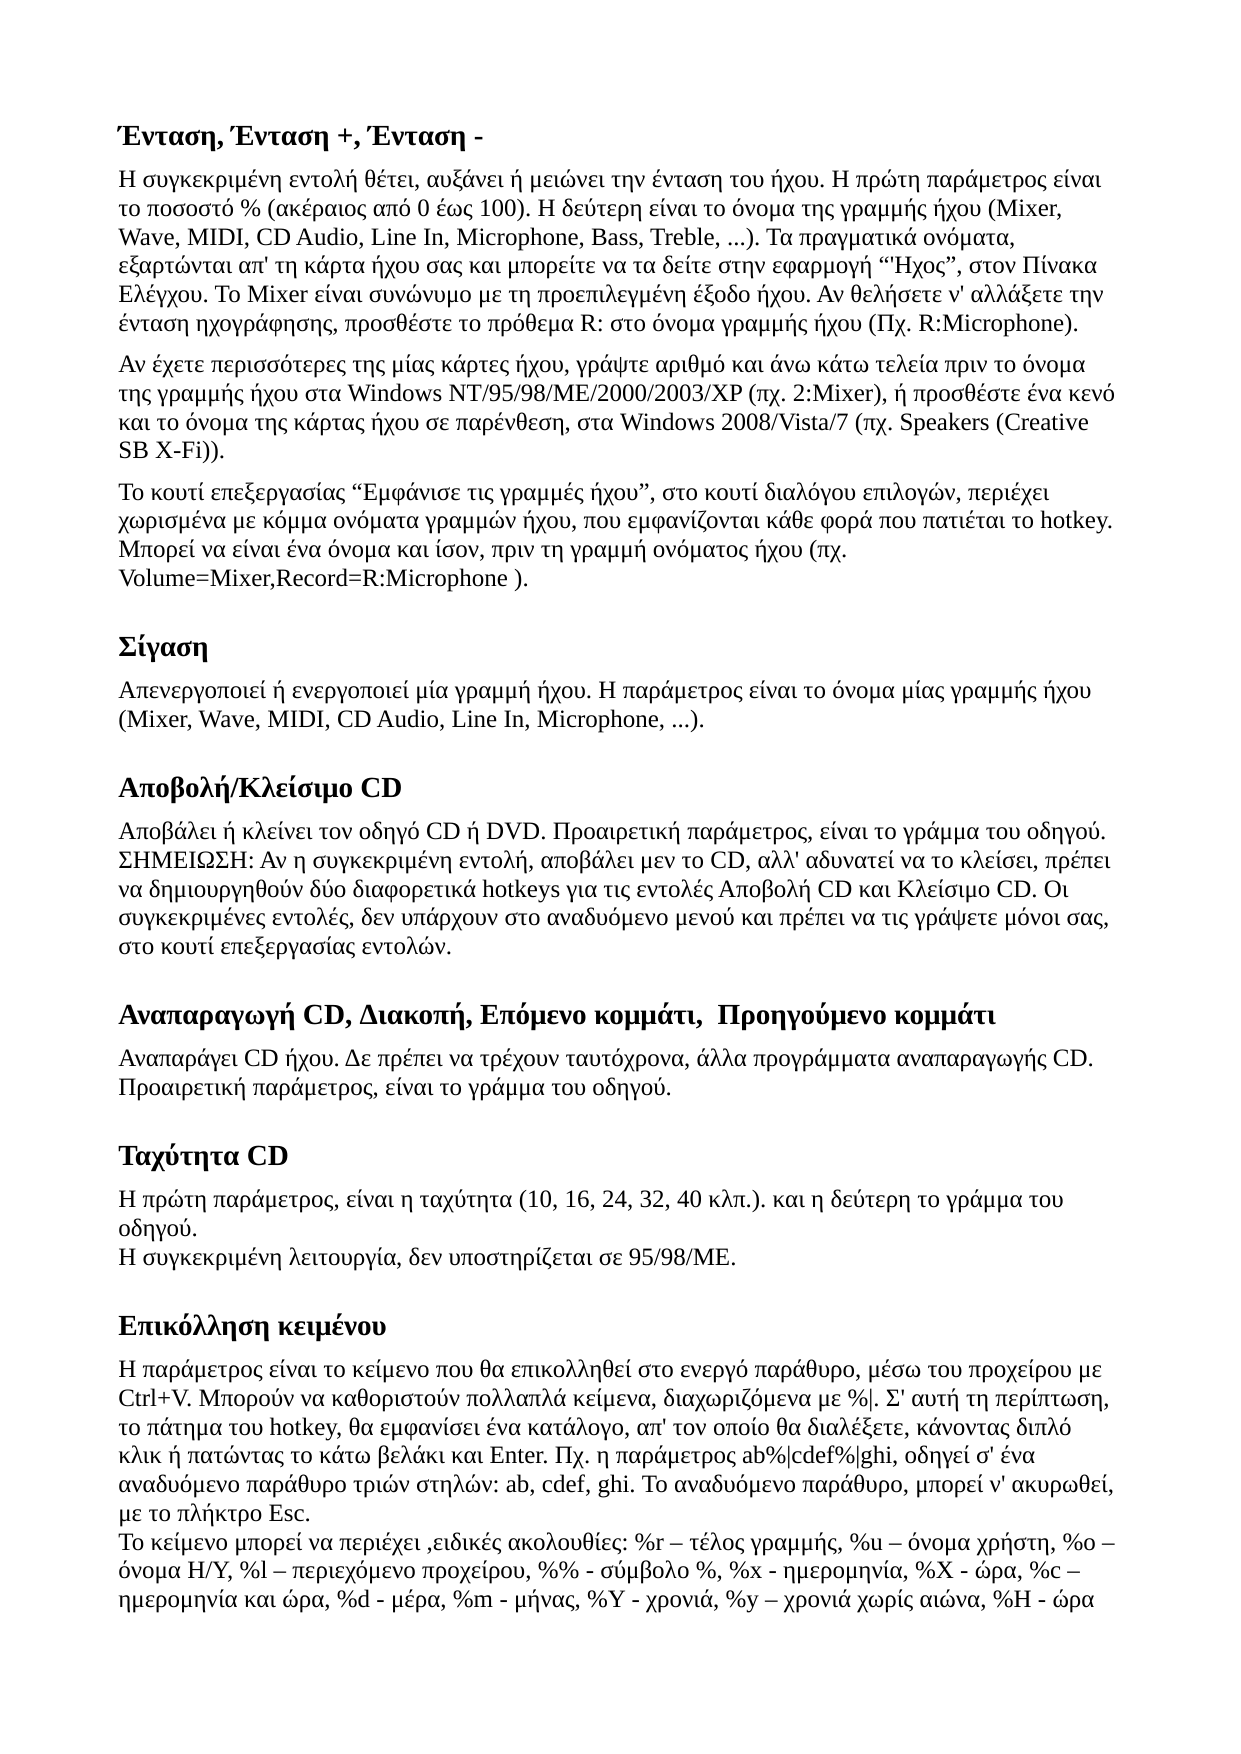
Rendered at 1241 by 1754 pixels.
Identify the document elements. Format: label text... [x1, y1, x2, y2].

subtitle Επικόλληση κειμένου [118, 1308, 1122, 1342]
text Η συγκεκριμένη εντολή θέτει, αυξάνει ή μειώνει την ένταση του ήχου. Η πρώτη παράμετρος είναι το ποσοστό % (ακέραιος από 0 έως 100). Η δεύτερη είναι το όνομα της γραμμής ήχου (Mixer, Wave, MIDI, CD Audio, Line In, Microphone, Bass, Treble, ...). Τα πραγματικά ονόματα, εξαρτώνται απ' τη κάρτα ήχου σας και μπορείτε να τα δείτε στην εφαρμογή “'Ηχος”, στον Πίνακα Ελέγχου. Το Mixer είναι συνώνυμο με τη προεπιλεγμένη έξοδο ήχου. Αν θελήσετε ν' αλλάξετε την ένταση ηχογράφησης, προσθέστε το πρόθεμα R: στο όνομα γραμμής ήχου (Πχ. R:Microphone). [118, 164, 1122, 337]
subtitle Ένταση, Ένταση +, Ένταση - [118, 118, 1122, 152]
text Το κουτί επεξεργασίας “Εμφάνισε τις γραμμές ήχου”, στο κουτί διαλόγου επιλογών, περιέχει χωρισμένα με κόμμα ονόματα γραμμών ήχου, που εμφανίζονται κάθε φορά που πατιέται το hotkey. Μπορεί να είναι ένα όνομα και ίσον, πριν τη γραμμή ονόματος ήχου (πχ. Volume=Mixer,Record=R:Microphone ). [118, 477, 1122, 592]
text Η πρώτη παράμετρος, είναι η ταχύτητα (10, 16, 24, 32, 40 κλπ.). και η δεύτερη το γράμμα του οδηγού. Η συγκεκριμένη λειτουργία, δεν υποστηρίζεται σε 95/98/ME. [118, 1184, 1122, 1271]
text Απενεργοποιεί ή ενεργοποιεί μία γραμμή ήχου. Η παράμετρος είναι το όνομα μίας γραμμής ήχου (Mixer, Wave, MIDI, CD Audio, Line In, Microphone, ...). [118, 675, 1122, 733]
text Αν έχετε περισσότερες της μίας κάρτες ήχου, γράψτε αριθμό και άνω κάτω τελεία πριν το όνομα της γραμμής ήχου στα Windows NT/95/98/ME/2000/2003/XP (πχ. 2:Mixer), ή προσθέστε ένα κενό και το όνομα της κάρτας ήχου σε παρένθεση, στα Windows 2008/Vista/7 (πχ. Speakers (Creative SB X-Fi)). [118, 349, 1122, 464]
subtitle Ταχύτητα CD [118, 1138, 1122, 1172]
text Αποβάλει ή κλείνει τον οδηγό CD ή DVD. Προαιρετική παράμετρος, είναι το γράμμα του οδηγού. ΣΗΜΕΙΩΣΗ: Αν η συγκεκριμένη εντολή, αποβάλει μεν το CD, αλλ' αδυνατεί να το κλείσει, πρέπει να δημιουργηθούν δύο διαφορετικά hotkeys για τις εντολές Αποβολή CD και Κλείσιμο CD. Οι συγκεκριμένες εντολές, δεν υπάρχουν στο αναδυόμενο μενού και πρέπει να τις γράψετε μόνοι σας, στο κουτί επεξεργασίας εντολών. [118, 816, 1122, 960]
subtitle Αναπαραγωγή CD, Διακοπή, Επόμενο κομμάτι, Προηγούμενο κομμάτι [118, 997, 1122, 1031]
text Αναπαράγει CD ήχου. Δε πρέπει να τρέχουν ταυτόχρονα, άλλα προγράμματα αναπαραγωγής CD. Προαιρετική παράμετρος, είναι το γράμμα του οδηγού. [118, 1043, 1122, 1101]
text Η παράμετρος είναι το κείμενο που θα επικολληθεί στο ενεργό παράθυρο, μέσω του προχείρου με Ctrl+V. Μπορούν να καθοριστούν πολλαπλά κείμενα, διαχωριζόμενα με %|. Σ' αυτή τη περίπτωση, το πάτημα του hotkey, θα εμφανίσει ένα κατάλογο, απ' τον οποίο θα διαλέξετε, κάνοντας διπλό κλικ ή πατώντας το κάτω βελάκι και Enter. Πχ. η παράμετρος ab%|cdef%|ghi, οδηγεί σ' ένα αναδυόμενο παράθυρο τριών στηλών: ab, cdef, ghi. Το αναδυόμενο παράθυρο, μπορεί ν' ακυρωθεί, με το πλήκτρο Esc. Το κείμενο μπορεί να περιέχει ,ειδικές ακολουθίες: %r – τέλος γραμμής, %u – όνομα χρήστη, %o – όνομα Η/Υ, %l – περιεχόμενο προχείρου, %% - σύμβολο %, %x - ημερομηνία, %X - ώρα, %c – ημερομηνία και ώρα, %d - μέρα, %m - μήνας, %Y - χρονιά, %y – χρονιά χωρίς αιώνα, %H - ώρα [118, 1354, 1122, 1613]
subtitle Αποβολή/Κλείσιμο CD [118, 770, 1122, 804]
subtitle Σίγαση [118, 629, 1122, 663]
